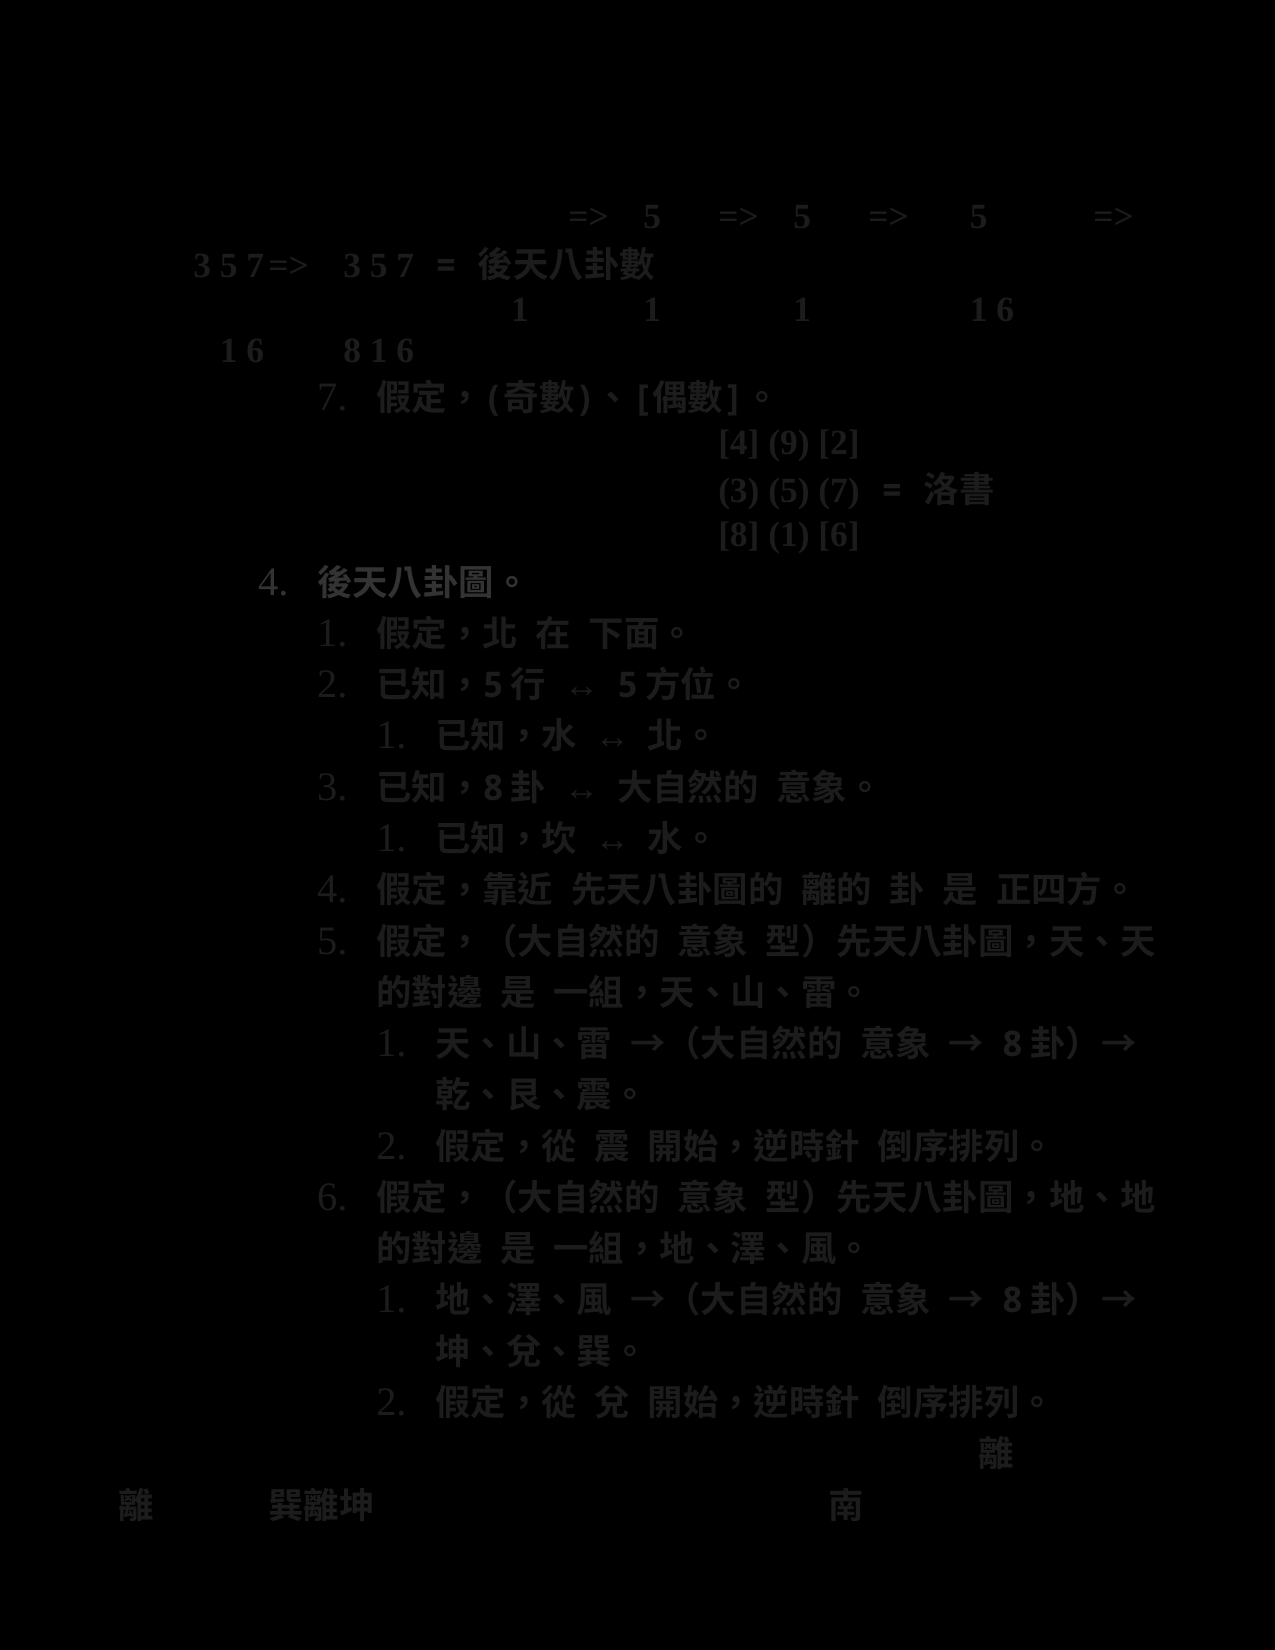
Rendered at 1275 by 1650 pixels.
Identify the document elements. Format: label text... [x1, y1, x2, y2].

list 假定，從 兌 開始，逆時針 倒序排列。 [376, 1374, 1157, 1426]
list 天、山、雷 →（大自然的 意象 → 8卦）→ 乾、艮、震。 [376, 1016, 1157, 1118]
list 已知，8卦 ↔ 大自然的 意象。 [317, 759, 1157, 811]
list 假定，（大自然的 意象 型）先天八卦圖，地、地的對邊 是 一組，地、澤、風。 [317, 1169, 1157, 1272]
list 已知，水 ↔ 北。 [376, 708, 1157, 759]
list 已知，坎 ↔ 水。 [376, 811, 1157, 862]
list 假定，從 震 開始，逆時針 倒序排列。 [376, 1118, 1157, 1169]
list 已知，5行 ↔ 5方位。 [317, 657, 1157, 708]
text => 5 => 5 => 5 => 3 5 7 => 3 5 7 = 後天八卦數 [118, 196, 1157, 288]
list 假定，靠近 先天八卦圖的 離的 卦 是 正四方。 [317, 862, 1157, 913]
text [8] (1) [6] [118, 513, 1157, 554]
list 地、澤、風 →（大自然的 意象 → 8卦）→ 坤、兌、巽。 [376, 1272, 1157, 1374]
text (3) (5) (7) = 洛書 [118, 462, 1157, 513]
list 假定，北 在 下面。 [317, 605, 1157, 657]
text 離 離 巽離坤 南 [118, 1426, 1157, 1528]
list 假定，（大自然的 意象 型）先天八卦圖，天、天的對邊 是 一組，天、山、雷。 [317, 913, 1157, 1016]
list 後天八卦圖。 [258, 554, 1157, 605]
list 假定，(奇數)、[偶數]。 [317, 370, 1157, 421]
text [4] (9) [2] [118, 421, 1157, 462]
text 1 1 1 1 6 1 6 8 1 6 [118, 288, 1157, 370]
